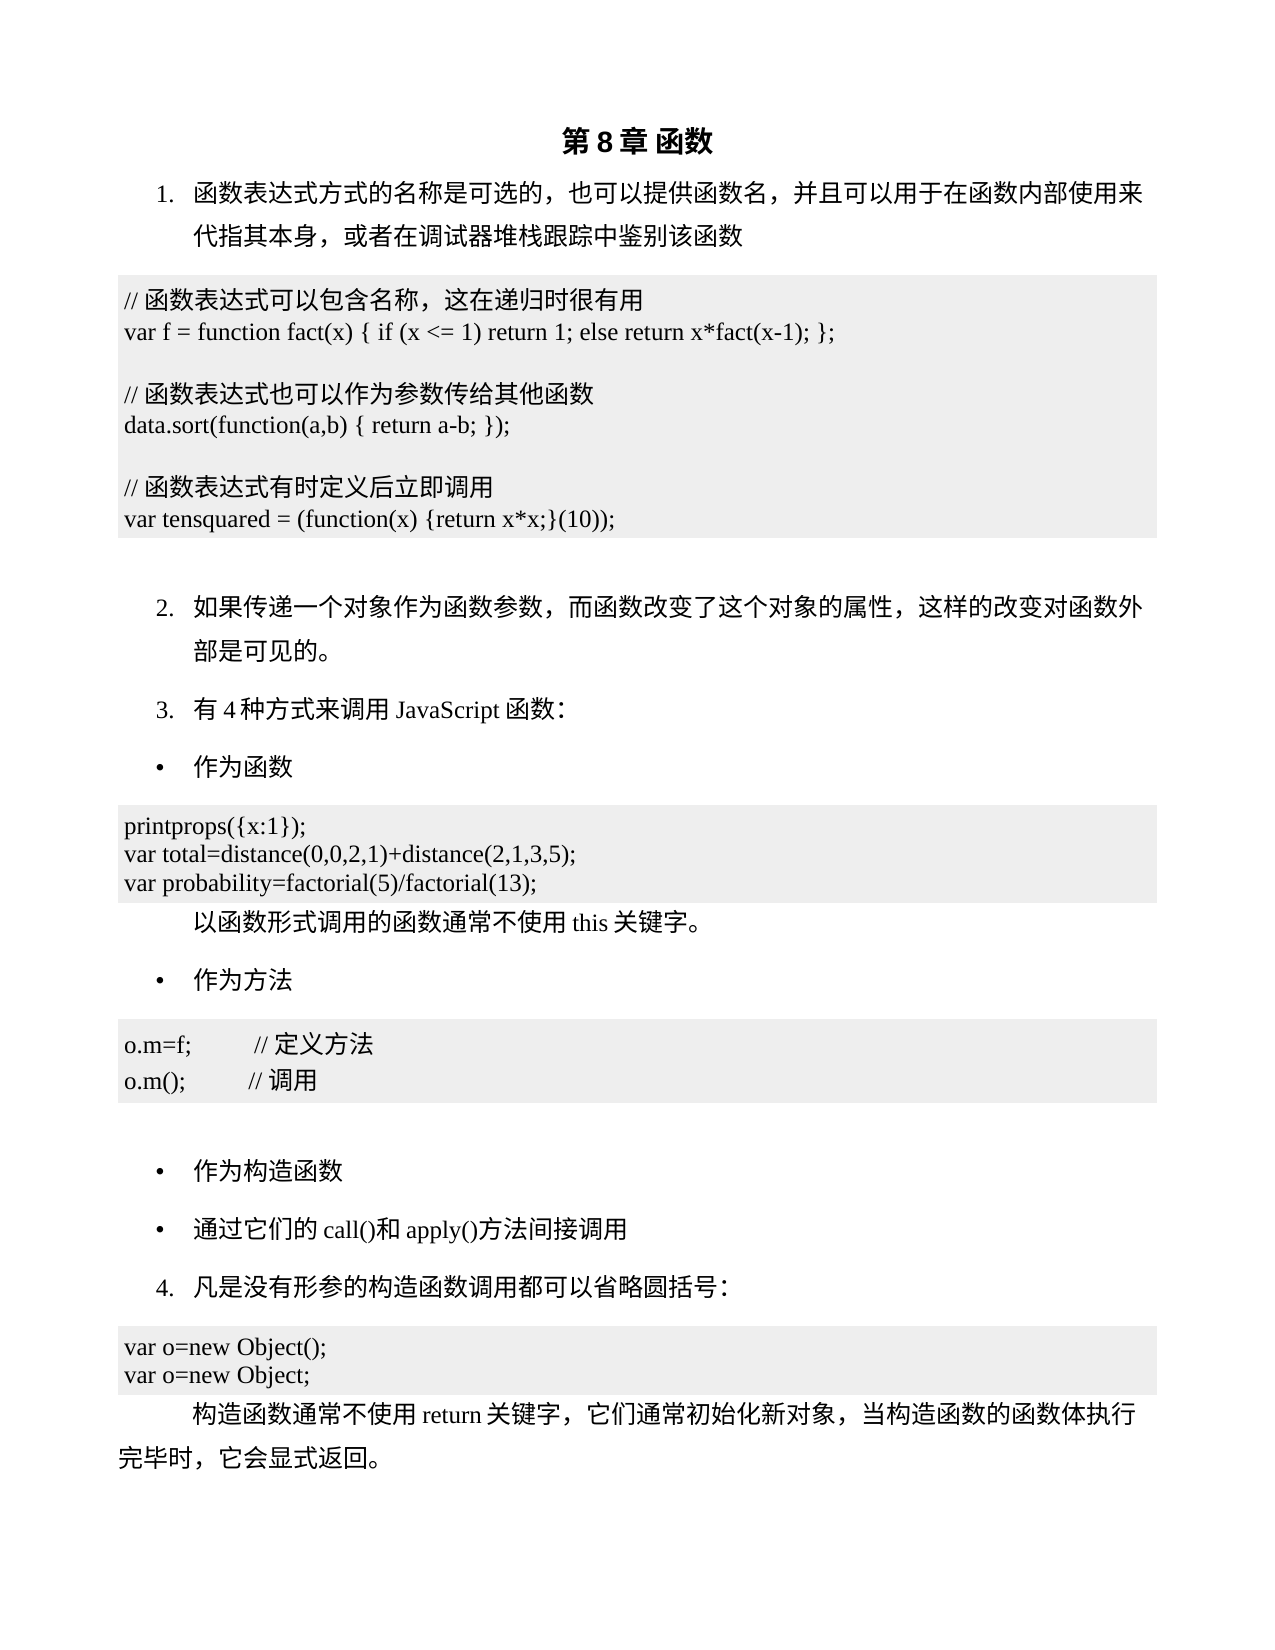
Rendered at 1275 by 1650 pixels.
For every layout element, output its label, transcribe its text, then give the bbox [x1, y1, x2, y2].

table_header printprops({x:1}); var total=distance(0,0,2,1)+distance(2,1,3,5); var probability=factorial(5)/factorial(13); [118, 805, 1157, 903]
list 通过它们的call()和apply()方法间接调用 [156, 1210, 1157, 1246]
table_header o.m=f; // 定义方法 o.m(); // 调用 [118, 1019, 1157, 1103]
text 构造函数通常不使用return关键字，它们通常初始化新对象，当构造函数的函数体执行完毕时，它会显式返回。 [118, 1395, 1157, 1474]
subtitle 第8章 函数 [118, 118, 1157, 161]
list 凡是没有形参的构造函数调用都可以省略圆括号： [156, 1268, 1157, 1304]
table_header var o=new Object(); var o=new Object; [118, 1326, 1157, 1395]
text 以函数形式调用的函数通常不使用this关键字。 [118, 903, 1157, 939]
list 作为方法 [156, 961, 1157, 997]
list 作为构造函数 [156, 1152, 1157, 1188]
list 函数表达式方式的名称是可选的，也可以提供函数名，并且可以用于在函数内部使用来代指其本身，或者在调试器堆栈跟踪中鉴别该函数 [156, 173, 1157, 253]
list 有4种方式来调用JavaScript函数： [156, 689, 1157, 725]
list 作为函数 [156, 747, 1157, 783]
table_header // 函数表达式可以包含名称，这在递归时很有用 var f = function fact(x) { if (x <= 1) return 1; else return x*fact(x-1); }; // 函数表达式也可以作为参数传给其他函数 data.sort(function(a,b) { return a-b; }); // 函数表达式有时定义后立即调用 var tensquared = (function(x) {return x*x;}(10)); [118, 275, 1157, 538]
list 如果传递一个对象作为函数参数，而函数改变了这个对象的属性，这样的改变对函数外部是可见的。 [156, 588, 1157, 667]
